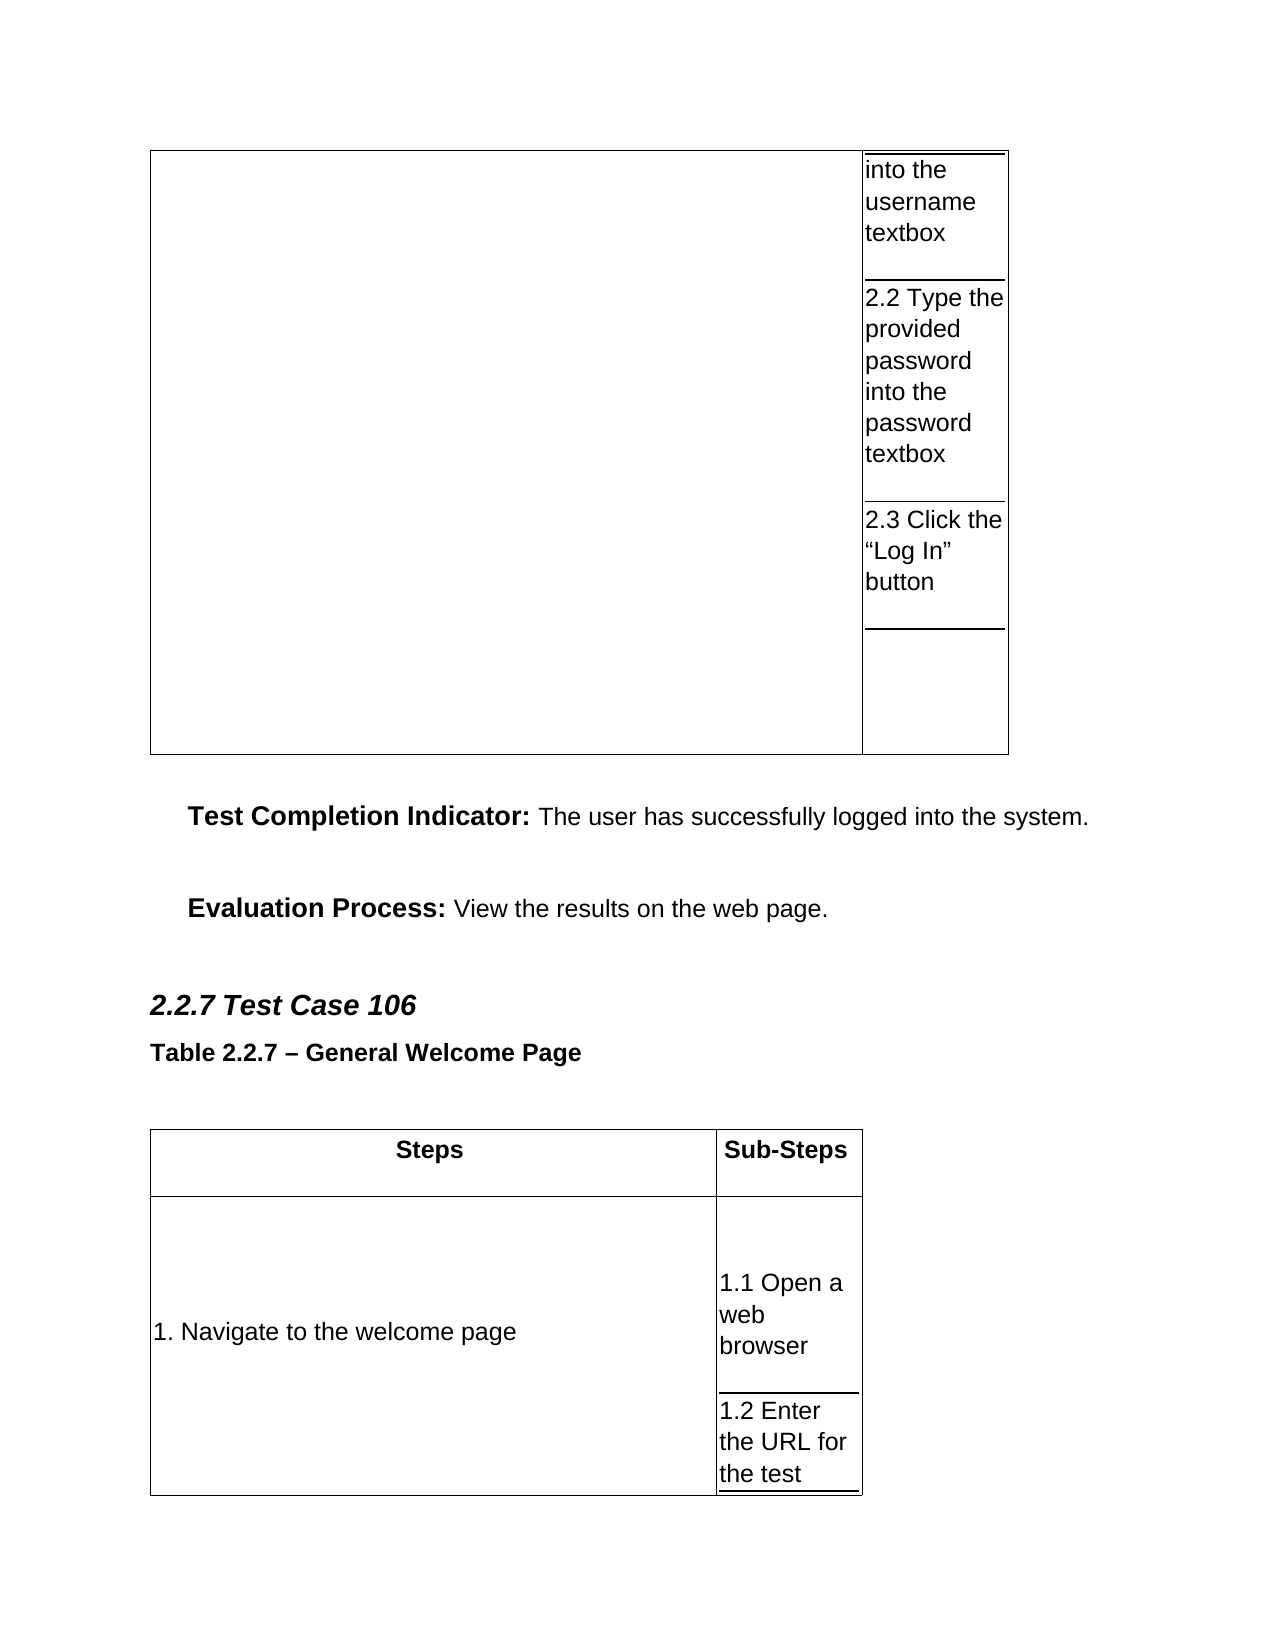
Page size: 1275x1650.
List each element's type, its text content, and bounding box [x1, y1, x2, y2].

table_header Steps [151, 1130, 716, 1196]
table_header into the username textbox [865, 155, 1005, 279]
table_cell [717, 1197, 862, 1495]
table_cell [865, 630, 1005, 691]
table_cell [151, 151, 862, 754]
text 2.2.7 Test Case 106 [150, 987, 1125, 1021]
text Evaluation Process: View the results on the web page. [187, 892, 1125, 923]
text Test Completion Indicator: The user has successfully logged into the system. [187, 800, 1125, 831]
table_header 1.1 Open a web browser [719, 1266, 859, 1392]
table_cell 2.2 Type the provided password into the password textbox [865, 281, 1005, 501]
table_cell [863, 151, 1008, 754]
text Table 2.2.7 – General Welcome Page [150, 1036, 1125, 1067]
table_cell 1.2 Enter the URL for the test [719, 1394, 859, 1490]
table_header Sub-Steps [717, 1130, 862, 1196]
table_cell 2.3 Click the “Log In” button [865, 502, 1005, 628]
table_cell 1. Navigate to the welcome page [151, 1197, 716, 1495]
